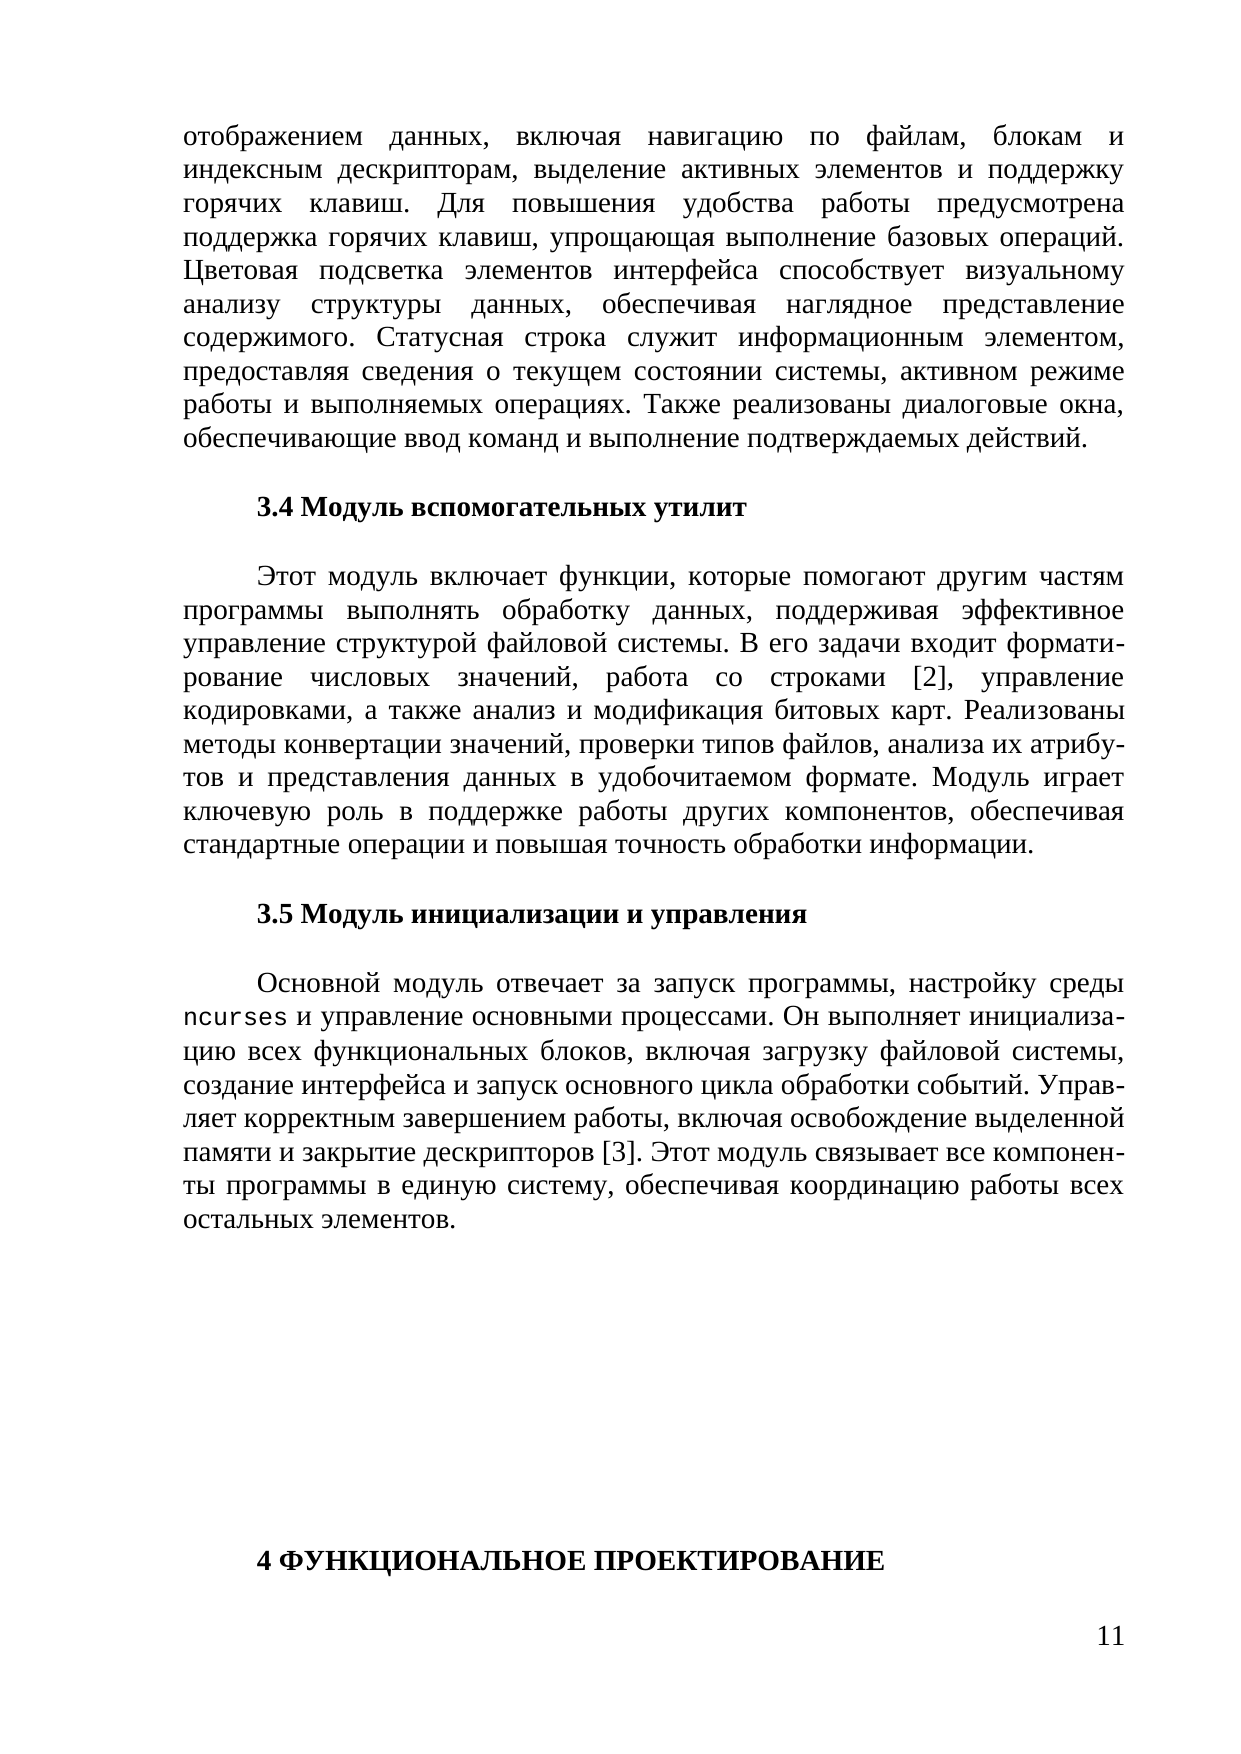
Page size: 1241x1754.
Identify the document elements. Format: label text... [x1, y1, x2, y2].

text Основной модуль отвечает за запуск программы, настройку среды ncurses и управление основными процессами. Он выполняет инициализа­цию всех функциональных блоков, включая загрузку файловой системы, со­здание интерфейса и запуск основного цикла обработки событий. Управ­ляет корректным завершением работы, включая освобождение выделенной памяти и закрытие дескрипторов [3]. Этот модуль связывает все компонен­ты программы в единую систему, обеспечивая координацию работы всех остальных элементов. [183, 965, 1125, 1234]
text 3.5 Модуль инициализации и управления [183, 896, 1125, 929]
text Этот модуль включает функции, которые помогают другим частям программы выполнять обработку данных, поддерживая эффективное управление структурой файловой системы. В его задачи входит формати­рование числовых значений, работа со строками [2], управление кодировка­ми, а также анализ и модификация битовых карт. Реали­зованы методы конвертации значений, проверки типов файлов, анали­за их атрибу­тов и представления данных в удобочитаемом формате. Модуль играет клю­чевую роль в поддержке работы других компонентов, обеспечивая стан­дартные операции и повышая точность обработки инфор­мации. [183, 558, 1125, 860]
text 3.4 Модуль вспомогательных утилит [183, 489, 1125, 523]
text отображением данных, включая навигацию по файлам, блокам и индексным дескрипторам, выделение активных элементов и поддержку горячих кла­виш. Для повышения удобства работы предусмотрена поддержка горячих клавиш, упрощающая выполнение базовых операций. Цветовая подсветка элементов интерфейса способствует визуальному анализу структуры дан­ных, обеспечивая наглядное представление содержимого. Статусная строка служит информационным элементом, предоставляя сведения о текущем со­стоянии системы, активном режиме работы и выполняемых операциях. Также реализованы диалоговые окна, обеспечиваю­щие ввод команд и вы­полнение подтверждаемых действий. [183, 118, 1125, 453]
text 4 ФУНКЦИОНАЛЬНОЕ ПРОЕКТИРОВАНИЕ [183, 1543, 1125, 1576]
